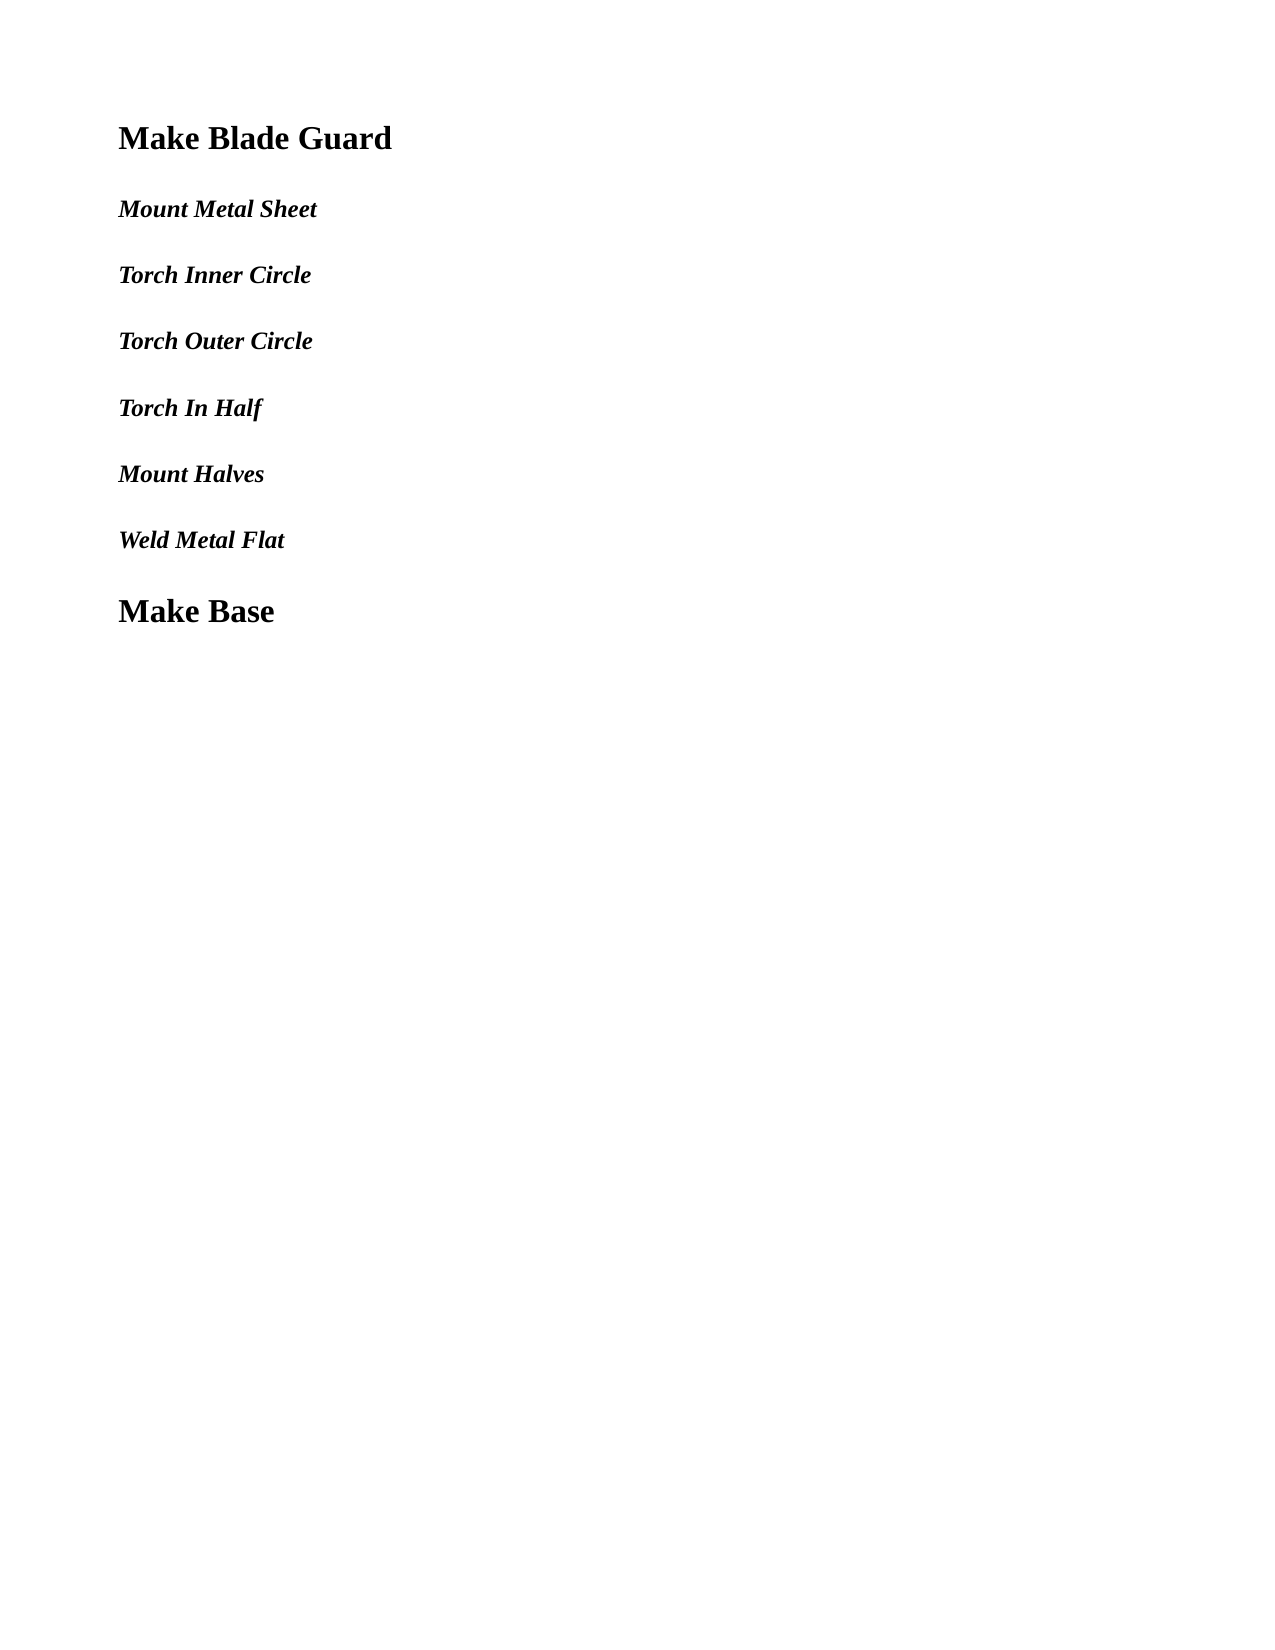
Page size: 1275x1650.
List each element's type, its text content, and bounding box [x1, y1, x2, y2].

subtitle Torch Outer Circle [118, 326, 1157, 355]
subtitle Weld Metal Flat [118, 525, 1157, 554]
subtitle Torch In Half [118, 393, 1157, 421]
subtitle Mount Metal Sheet [118, 194, 1157, 223]
subtitle Torch Inner Circle [118, 260, 1157, 289]
subtitle Make Blade Guard [118, 118, 1157, 156]
subtitle Mount Halves [118, 459, 1157, 488]
subtitle Make Base [118, 591, 1157, 630]
